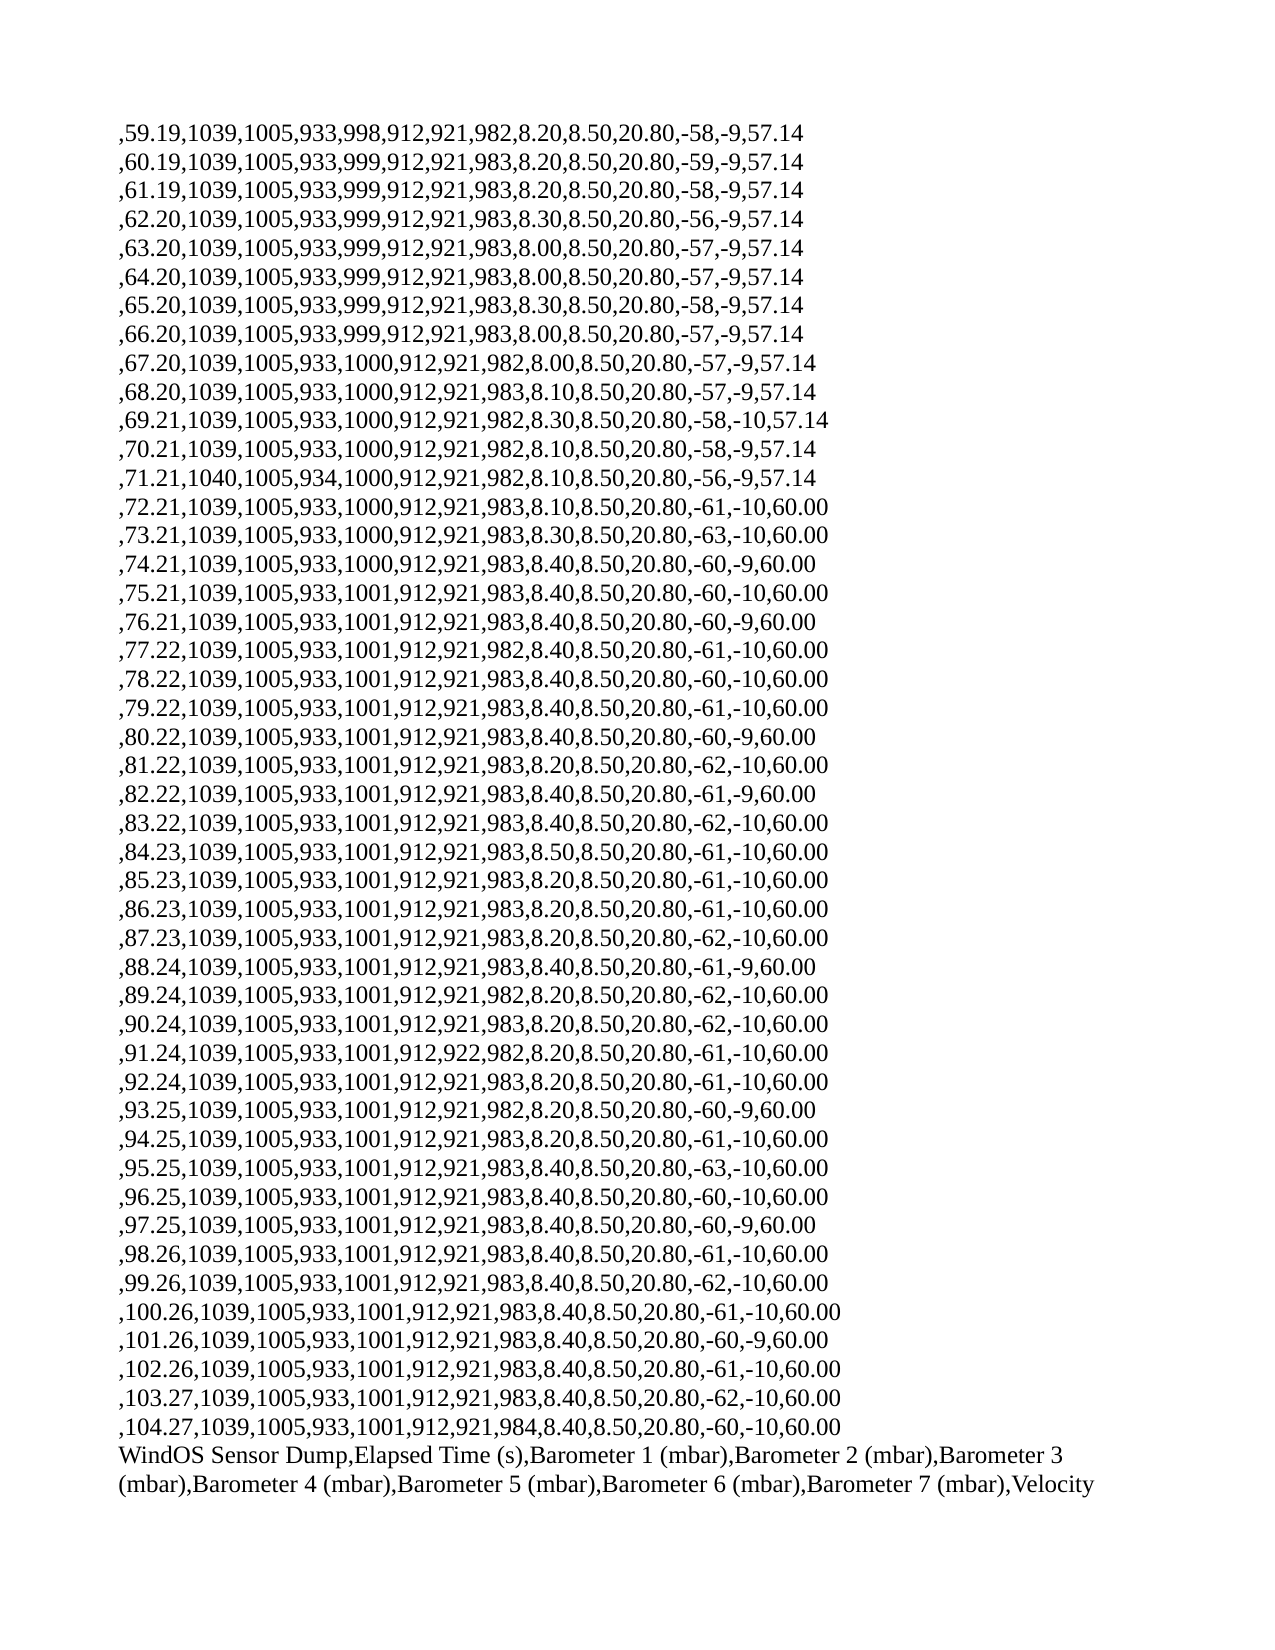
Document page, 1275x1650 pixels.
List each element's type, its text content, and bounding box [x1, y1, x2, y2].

text ,89.24,1039,1005,933,1001,912,921,982,8.20,8.50,20.80,-62,-10,60.00 [118, 981, 1157, 1009]
text ,80.22,1039,1005,933,1001,912,921,983,8.40,8.50,20.80,-60,-9,60.00 [118, 722, 1157, 751]
text ,63.20,1039,1005,933,999,912,921,983,8.00,8.50,20.80,-57,-9,57.14 [118, 233, 1157, 262]
text ,65.20,1039,1005,933,999,912,921,983,8.30,8.50,20.80,-58,-9,57.14 [118, 291, 1157, 319]
text ,88.24,1039,1005,933,1001,912,921,983,8.40,8.50,20.80,-61,-9,60.00 [118, 952, 1157, 981]
text ,60.19,1039,1005,933,999,912,921,983,8.20,8.50,20.80,-59,-9,57.14 [118, 147, 1157, 176]
text ,100.26,1039,1005,933,1001,912,921,983,8.40,8.50,20.80,-61,-10,60.00 [118, 1297, 1157, 1326]
text WindOS Sensor Dump,Elapsed Time (s),Barometer 1 (mbar),Barometer 2 (mbar),Barometer 3 (mbar),Barometer 4 (mbar),Barometer 5 (mbar),Barometer 6 (mbar),Barometer 7 (mbar),Velocity [118, 1441, 1157, 1498]
text ,94.25,1039,1005,933,1001,912,921,983,8.20,8.50,20.80,-61,-10,60.00 [118, 1124, 1157, 1153]
text ,104.27,1039,1005,933,1001,912,921,984,8.40,8.50,20.80,-60,-10,60.00 [118, 1412, 1157, 1441]
text ,99.26,1039,1005,933,1001,912,921,983,8.40,8.50,20.80,-62,-10,60.00 [118, 1268, 1157, 1297]
text ,96.25,1039,1005,933,1001,912,921,983,8.40,8.50,20.80,-60,-10,60.00 [118, 1182, 1157, 1211]
text ,73.21,1039,1005,933,1000,912,921,983,8.30,8.50,20.80,-63,-10,60.00 [118, 521, 1157, 549]
text ,84.23,1039,1005,933,1001,912,921,983,8.50,8.50,20.80,-61,-10,60.00 [118, 837, 1157, 866]
text ,95.25,1039,1005,933,1001,912,921,983,8.40,8.50,20.80,-63,-10,60.00 [118, 1153, 1157, 1182]
text ,68.20,1039,1005,933,1000,912,921,983,8.10,8.50,20.80,-57,-9,57.14 [118, 377, 1157, 406]
text ,87.23,1039,1005,933,1001,912,921,983,8.20,8.50,20.80,-62,-10,60.00 [118, 923, 1157, 952]
text ,92.24,1039,1005,933,1001,912,921,983,8.20,8.50,20.80,-61,-10,60.00 [118, 1067, 1157, 1096]
text ,103.27,1039,1005,933,1001,912,921,983,8.40,8.50,20.80,-62,-10,60.00 [118, 1383, 1157, 1412]
text ,81.22,1039,1005,933,1001,912,921,983,8.20,8.50,20.80,-62,-10,60.00 [118, 751, 1157, 779]
text ,64.20,1039,1005,933,999,912,921,983,8.00,8.50,20.80,-57,-9,57.14 [118, 262, 1157, 291]
text ,91.24,1039,1005,933,1001,912,922,982,8.20,8.50,20.80,-61,-10,60.00 [118, 1038, 1157, 1067]
text ,83.22,1039,1005,933,1001,912,921,983,8.40,8.50,20.80,-62,-10,60.00 [118, 808, 1157, 837]
text ,86.23,1039,1005,933,1001,912,921,983,8.20,8.50,20.80,-61,-10,60.00 [118, 894, 1157, 923]
text ,74.21,1039,1005,933,1000,912,921,983,8.40,8.50,20.80,-60,-9,60.00 [118, 549, 1157, 578]
text ,67.20,1039,1005,933,1000,912,921,982,8.00,8.50,20.80,-57,-9,57.14 [118, 348, 1157, 377]
text ,78.22,1039,1005,933,1001,912,921,983,8.40,8.50,20.80,-60,-10,60.00 [118, 664, 1157, 693]
text ,75.21,1039,1005,933,1001,912,921,983,8.40,8.50,20.80,-60,-10,60.00 [118, 578, 1157, 607]
text ,69.21,1039,1005,933,1000,912,921,982,8.30,8.50,20.80,-58,-10,57.14 [118, 406, 1157, 434]
text ,79.22,1039,1005,933,1001,912,921,983,8.40,8.50,20.80,-61,-10,60.00 [118, 693, 1157, 722]
text ,102.26,1039,1005,933,1001,912,921,983,8.40,8.50,20.80,-61,-10,60.00 [118, 1354, 1157, 1383]
text ,90.24,1039,1005,933,1001,912,921,983,8.20,8.50,20.80,-62,-10,60.00 [118, 1009, 1157, 1038]
text ,70.21,1039,1005,933,1000,912,921,982,8.10,8.50,20.80,-58,-9,57.14 [118, 434, 1157, 463]
text ,71.21,1040,1005,934,1000,912,921,982,8.10,8.50,20.80,-56,-9,57.14 [118, 463, 1157, 492]
text ,62.20,1039,1005,933,999,912,921,983,8.30,8.50,20.80,-56,-9,57.14 [118, 204, 1157, 233]
text ,66.20,1039,1005,933,999,912,921,983,8.00,8.50,20.80,-57,-9,57.14 [118, 319, 1157, 348]
text ,77.22,1039,1005,933,1001,912,921,982,8.40,8.50,20.80,-61,-10,60.00 [118, 636, 1157, 664]
text ,82.22,1039,1005,933,1001,912,921,983,8.40,8.50,20.80,-61,-9,60.00 [118, 779, 1157, 808]
text ,97.25,1039,1005,933,1001,912,921,983,8.40,8.50,20.80,-60,-9,60.00 [118, 1211, 1157, 1239]
text ,76.21,1039,1005,933,1001,912,921,983,8.40,8.50,20.80,-60,-9,60.00 [118, 607, 1157, 636]
text ,85.23,1039,1005,933,1001,912,921,983,8.20,8.50,20.80,-61,-10,60.00 [118, 866, 1157, 894]
text ,93.25,1039,1005,933,1001,912,921,982,8.20,8.50,20.80,-60,-9,60.00 [118, 1096, 1157, 1124]
text ,59.19,1039,1005,933,998,912,921,982,8.20,8.50,20.80,-58,-9,57.14 [118, 118, 1157, 147]
text ,72.21,1039,1005,933,1000,912,921,983,8.10,8.50,20.80,-61,-10,60.00 [118, 492, 1157, 521]
text ,98.26,1039,1005,933,1001,912,921,983,8.40,8.50,20.80,-61,-10,60.00 [118, 1239, 1157, 1268]
text ,61.19,1039,1005,933,999,912,921,983,8.20,8.50,20.80,-58,-9,57.14 [118, 176, 1157, 204]
text ,101.26,1039,1005,933,1001,912,921,983,8.40,8.50,20.80,-60,-9,60.00 [118, 1326, 1157, 1354]
